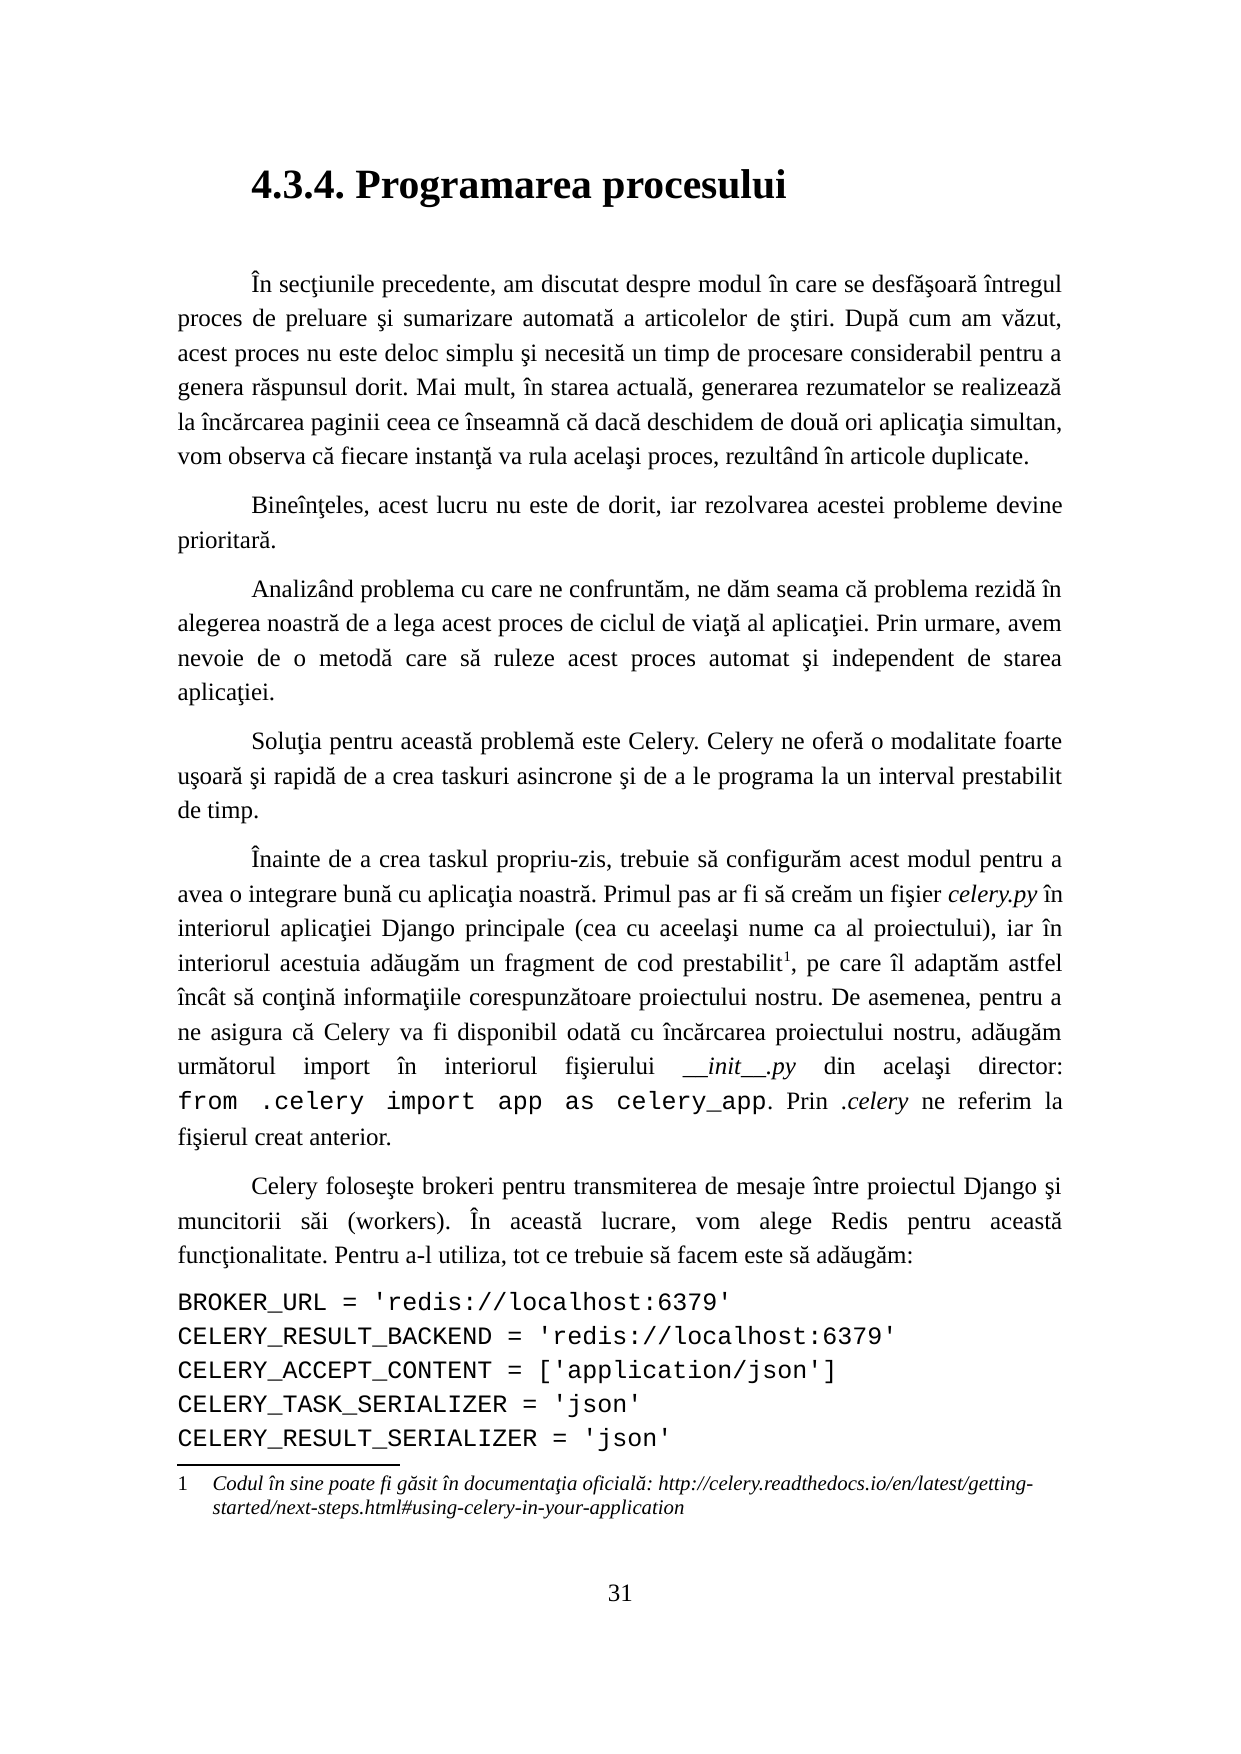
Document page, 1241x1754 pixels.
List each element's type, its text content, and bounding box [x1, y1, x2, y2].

text BROKER_URL = 'redis://localhost:6379' [177, 1289, 1063, 1318]
text CELERY_RESULT_SERIALIZER = 'json' [177, 1425, 1063, 1454]
text În secţiunile precedente, am discutat despre modul în care se desfăşoară întregul proces de preluare şi sumarizare automată a articolelor de ştiri. După cum am văzut, acest proces nu este deloc simplu şi necesită un timp de procesare considerabil pentru a genera răspunsul dorit. Mai mult, în starea actuală, generarea rezumatelor se realizează la încărcarea paginii ceea ce înseamnă că dacă deschidem de două ori aplicaţia simultan, vom observa că fiecare instanţă va rula acelaşi proces, rezultând în articole duplicate. [177, 269, 1063, 470]
text Înainte de a crea taskul propriu-zis, trebuie să configurăm acest modul pentru a avea o integrare bună cu aplicaţia noastră. Primul pas ar fi să creăm un fişier celery.py în interiorul aplicaţiei Django principale (cea cu aceelaşi nume ca al proiectului), iar în interiorul acestuia adăugăm un fragment de cod prestabilit, pe care îl adaptăm astfel încât să conţină informaţiile corespunzătoare proiectului nostru. De asemenea, pentru a ne asigura că Celery va fi disponibil odată cu încărcarea proiectului nostru, adăugăm următorul import în interiorul fişierului __init__.py din acelaşi director: from .celery import app as celery_app. Prin .celery ne referim la fişierul creat anterior. [177, 844, 1063, 1151]
text Soluţia pentru această problemă este Celery. Celery ne oferă o modalitate foarte uşoară şi rapidă de a crea taskuri asincrone şi de a le programa la un interval prestabilit de timp. [177, 726, 1063, 824]
text Analizând problema cu care ne confruntăm, ne dăm seama că problema rezidă în alegerea noastră de a lega acest proces de ciclul de viaţă al aplicaţiei. Prin urmare, avem nevoie de o metodă care să ruleze acest proces automat şi independent de starea aplicaţiei. [177, 574, 1063, 706]
text CELERY_RESULT_BACKEND = 'redis://localhost:6379' [177, 1323, 1063, 1352]
text Bineînţeles, acest lucru nu este de dorit, iar rezolvarea acestei probleme devine prioritară. [177, 490, 1063, 554]
text Codul în sine poate fi găsit în documentaţia oficială: http://celery.readthedocs.io/en/latest/getting-started/next-steps.html#using-celery-in-your-application [177, 1471, 1063, 1519]
text CELERY_TASK_SERIALIZER = 'json' [177, 1391, 1063, 1420]
text Celery foloseşte brokeri pentru transmiterea de mesaje între proiectul Django şi muncitorii săi (workers). În această lucrare, vom alege Redis pentru această funcţionalitate. Pentru a-l utiliza, tot ce trebuie să facem este să adăugăm: [177, 1171, 1063, 1269]
subtitle 4.3.4. Programarea procesului [177, 159, 1063, 207]
text CELERY_ACCEPT_CONTENT = ['application/json'] [177, 1357, 1063, 1386]
